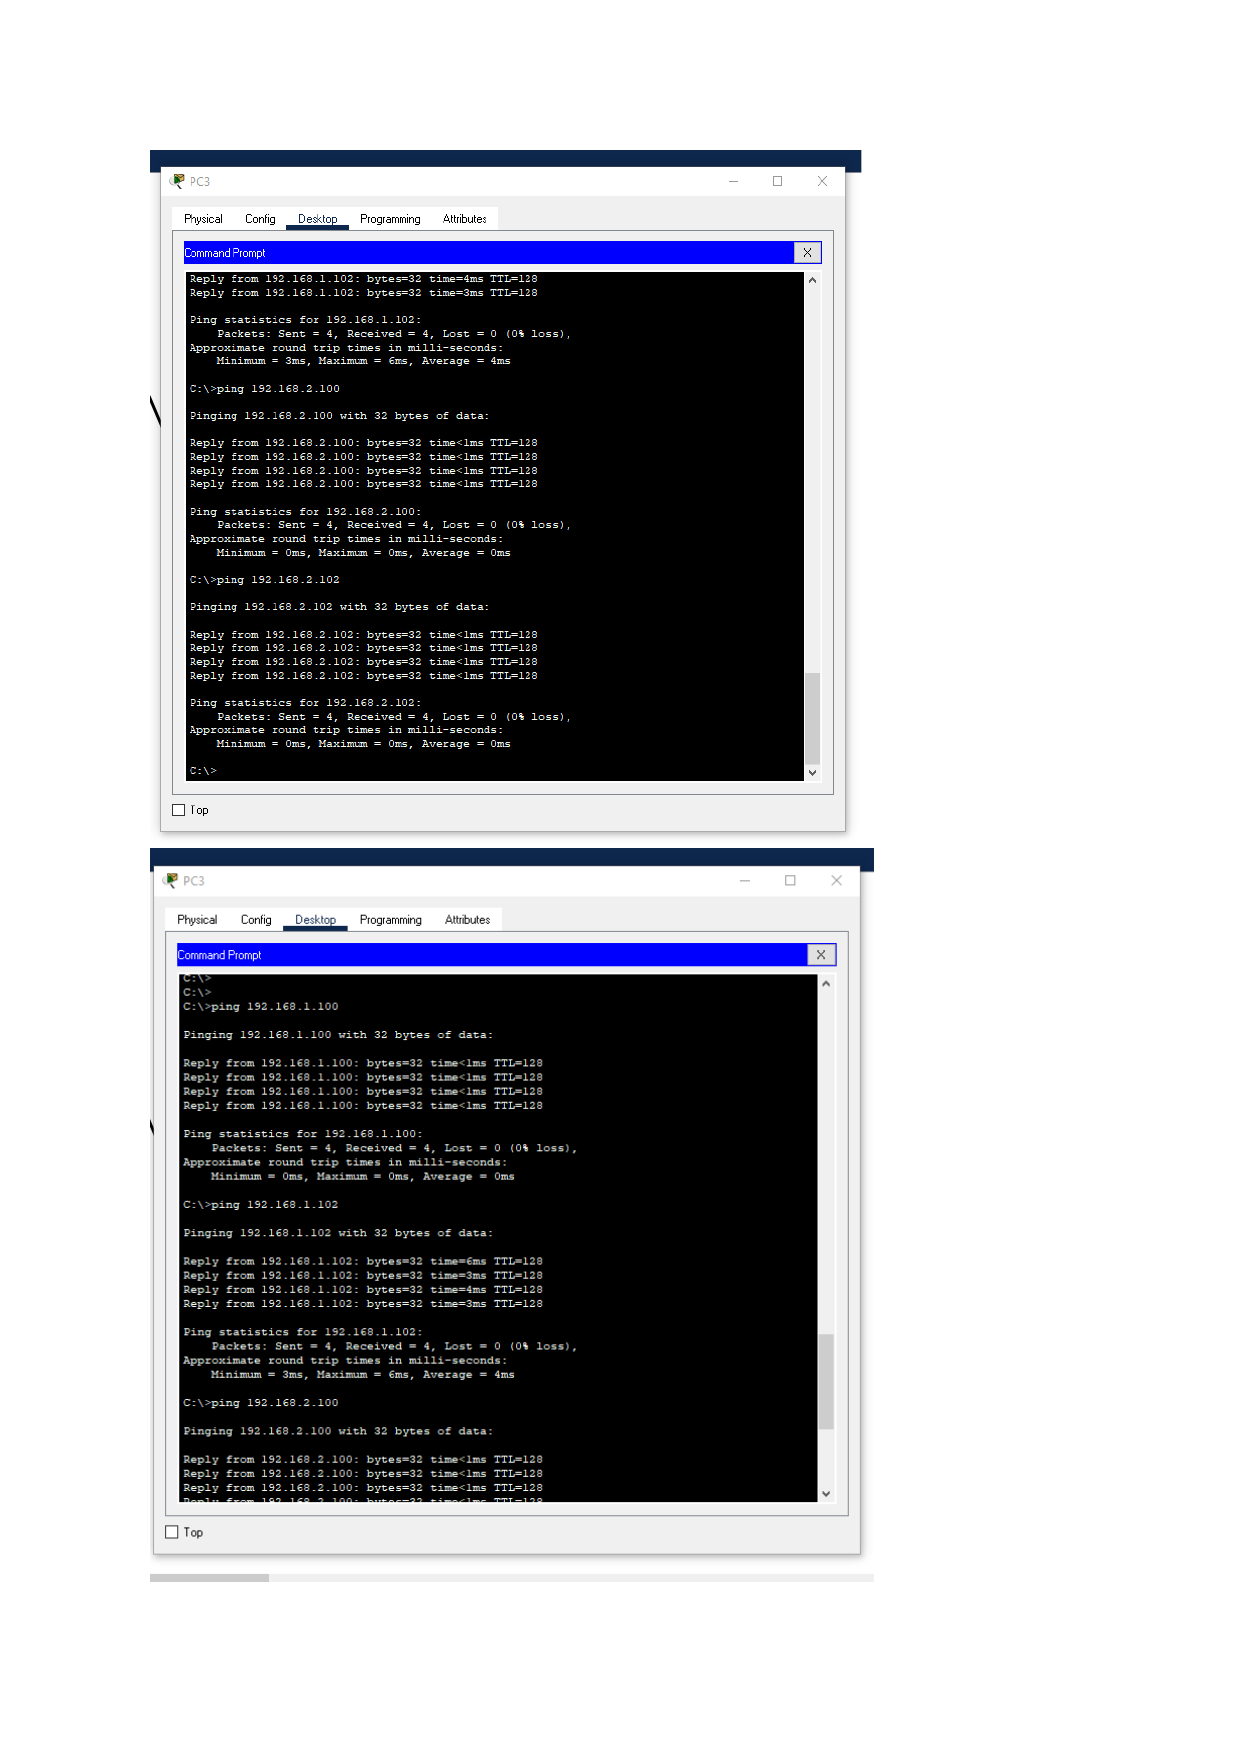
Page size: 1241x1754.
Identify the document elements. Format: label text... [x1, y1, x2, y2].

text Test nach Änderung: [150, 150, 1090, 1581]
